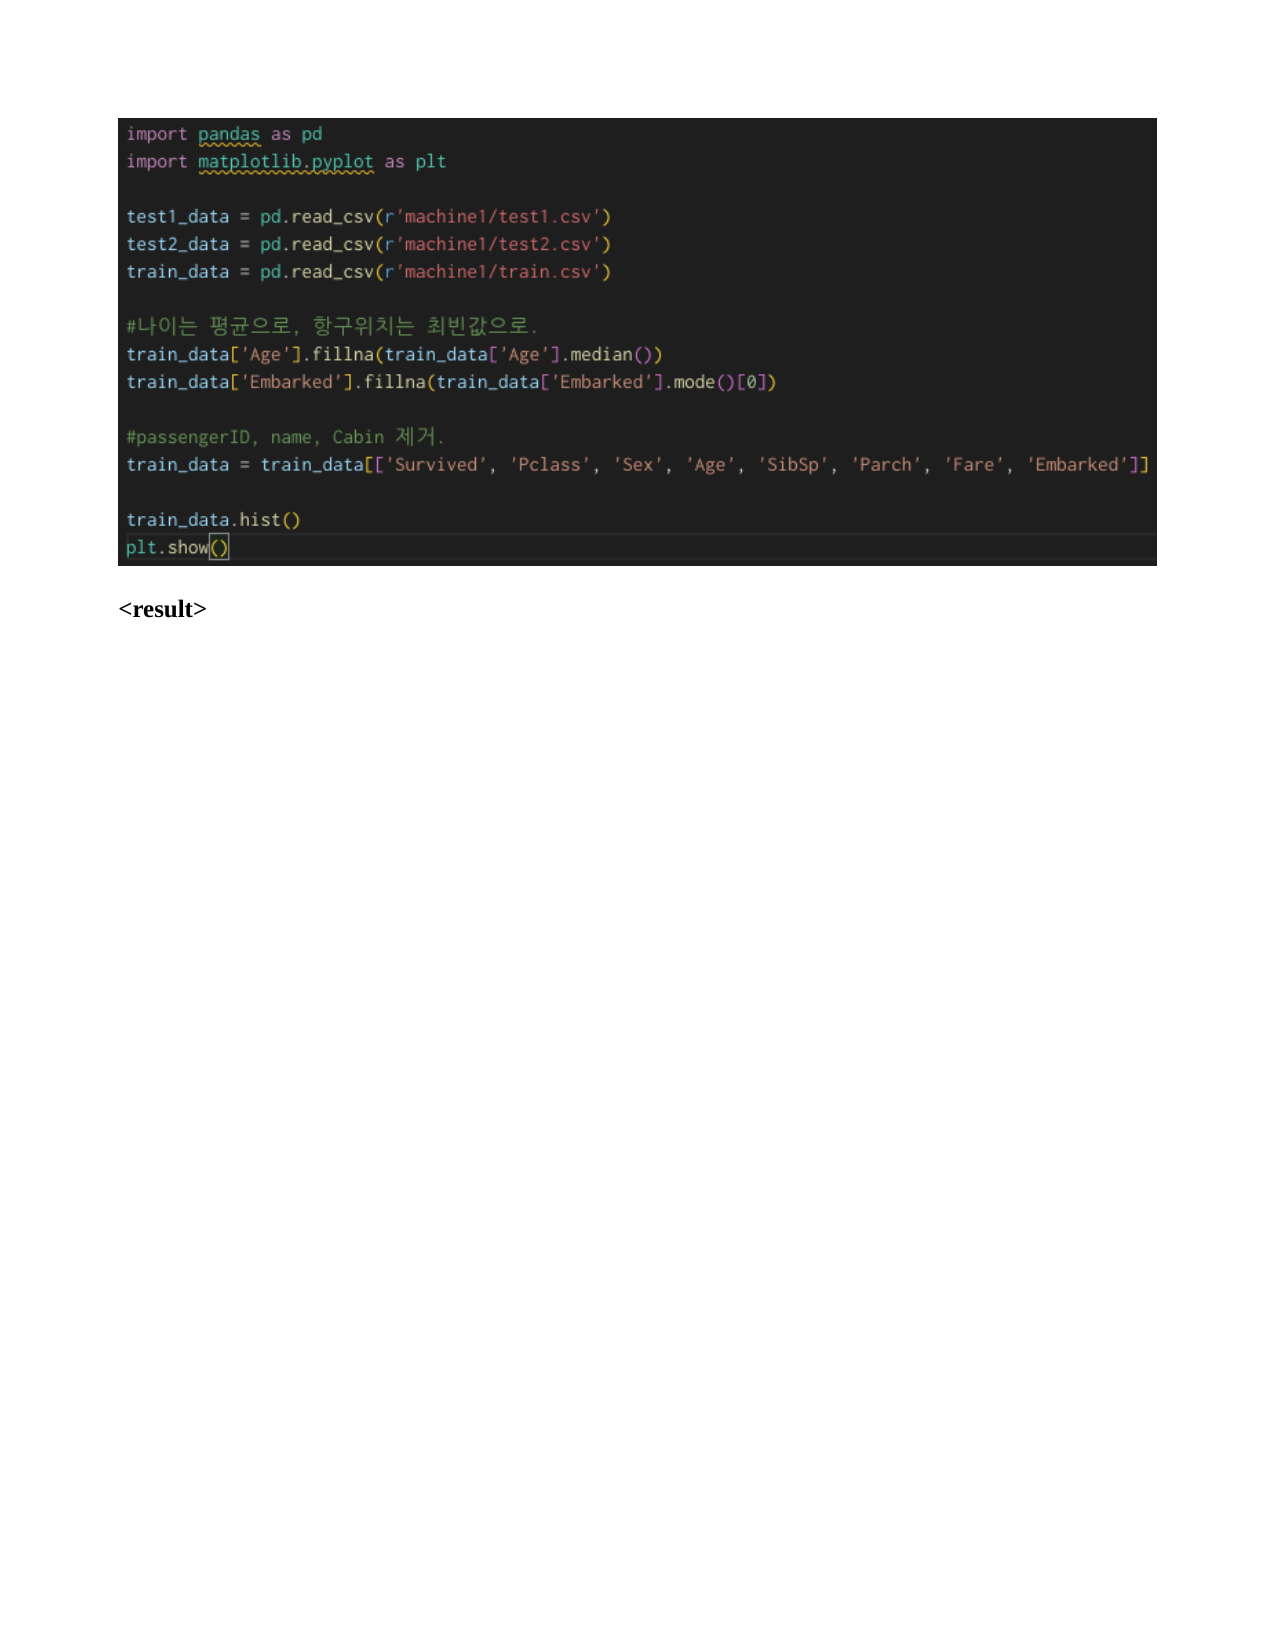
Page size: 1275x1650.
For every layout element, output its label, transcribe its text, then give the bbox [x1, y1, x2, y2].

picture [118, 118, 1157, 566]
text <result> [118, 594, 1157, 623]
